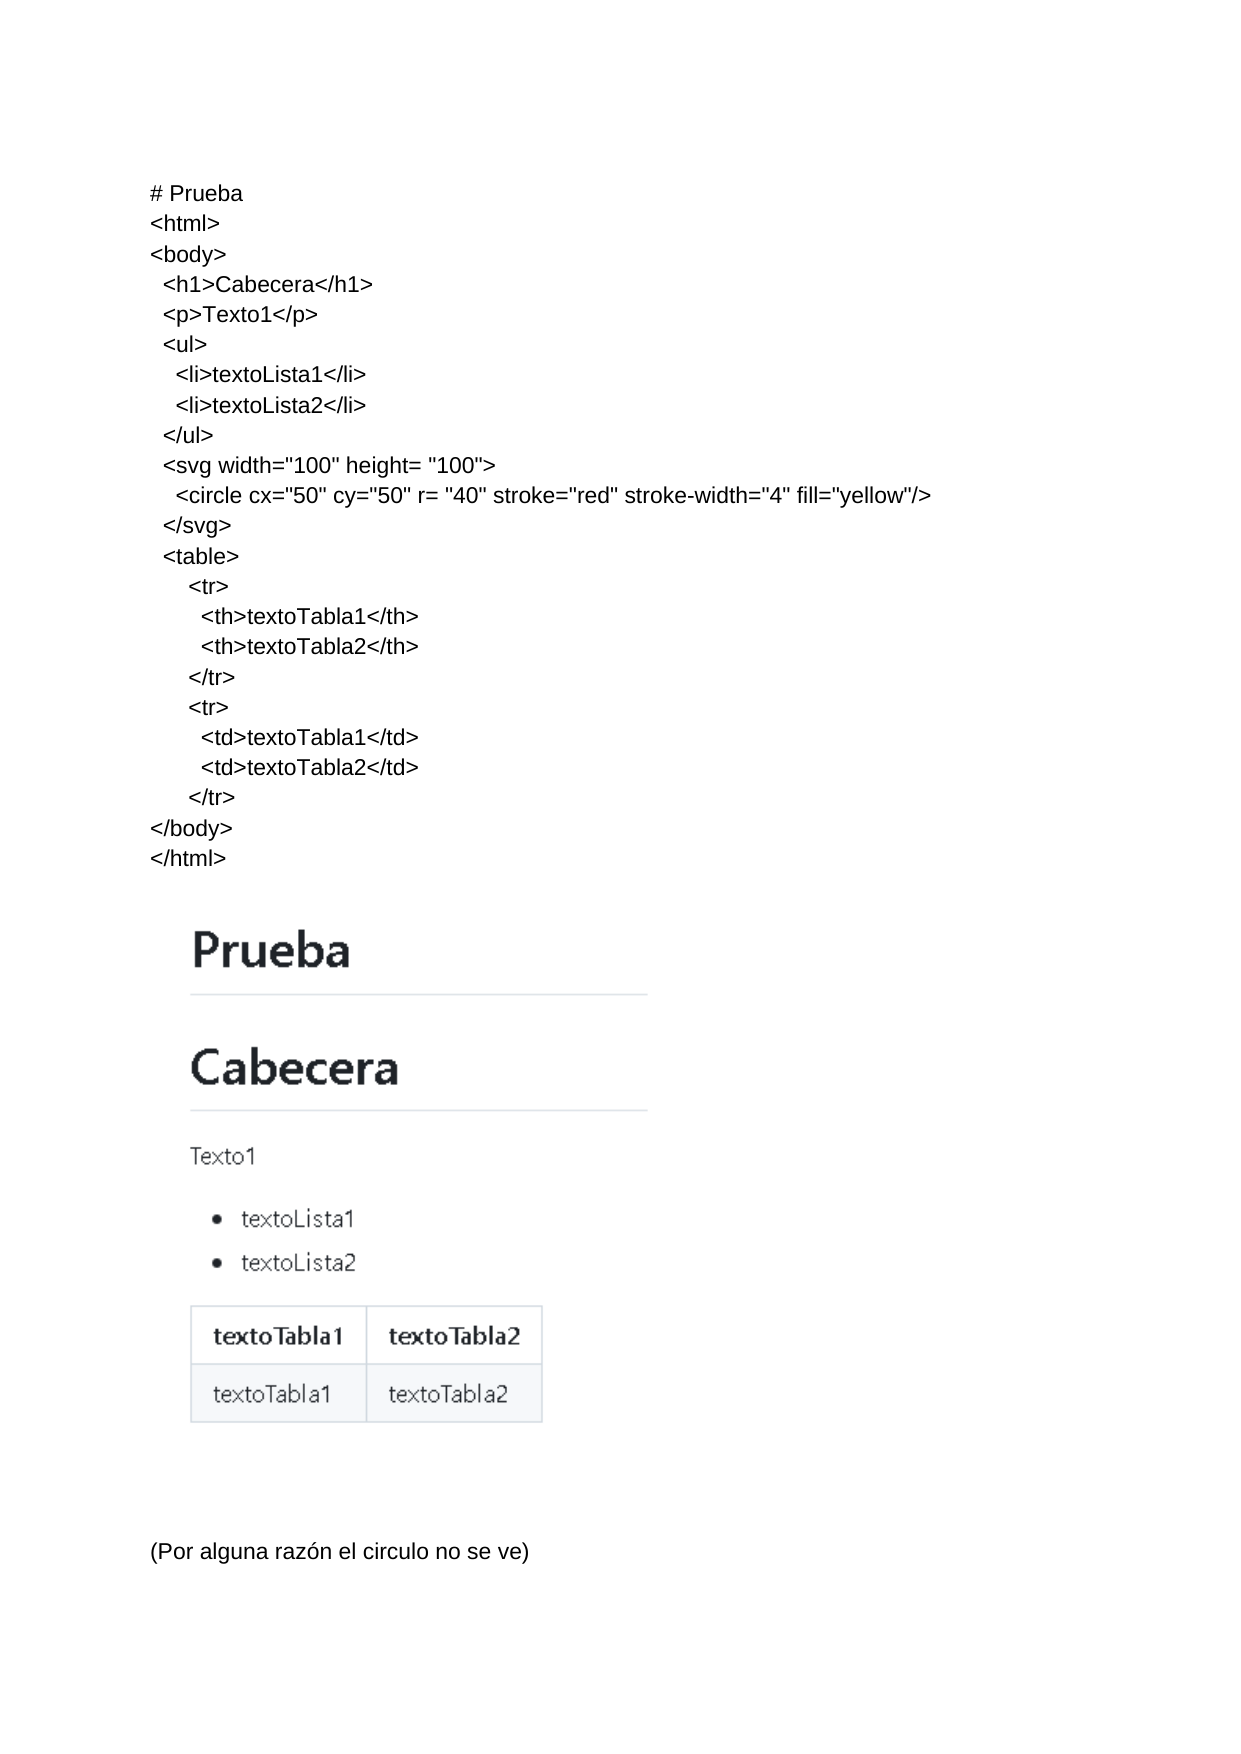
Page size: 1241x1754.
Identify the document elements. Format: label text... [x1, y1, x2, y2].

text # Prueba <html> <body> <h1>Cabecera</h1> <p>Texto1</p> <ul> <li>textoLista1</li> <li>textoLista2</li> </ul> <svg width="100" height= "100"> <circle cx="50" cy="50" r= "40" stroke="red" stroke-width="4" fill="yellow"/> </svg> <table> <tr> <th>textoTabla1</th> <th>textoTabla2</th> </tr> <tr> <td>textoTabla1</td> <td>textoTabla2</td> </tr> </body> </html> [150, 180, 1090, 871]
picture [142, 897, 648, 1470]
text (Por alguna razón el circulo no se ve) [150, 1538, 1090, 1564]
